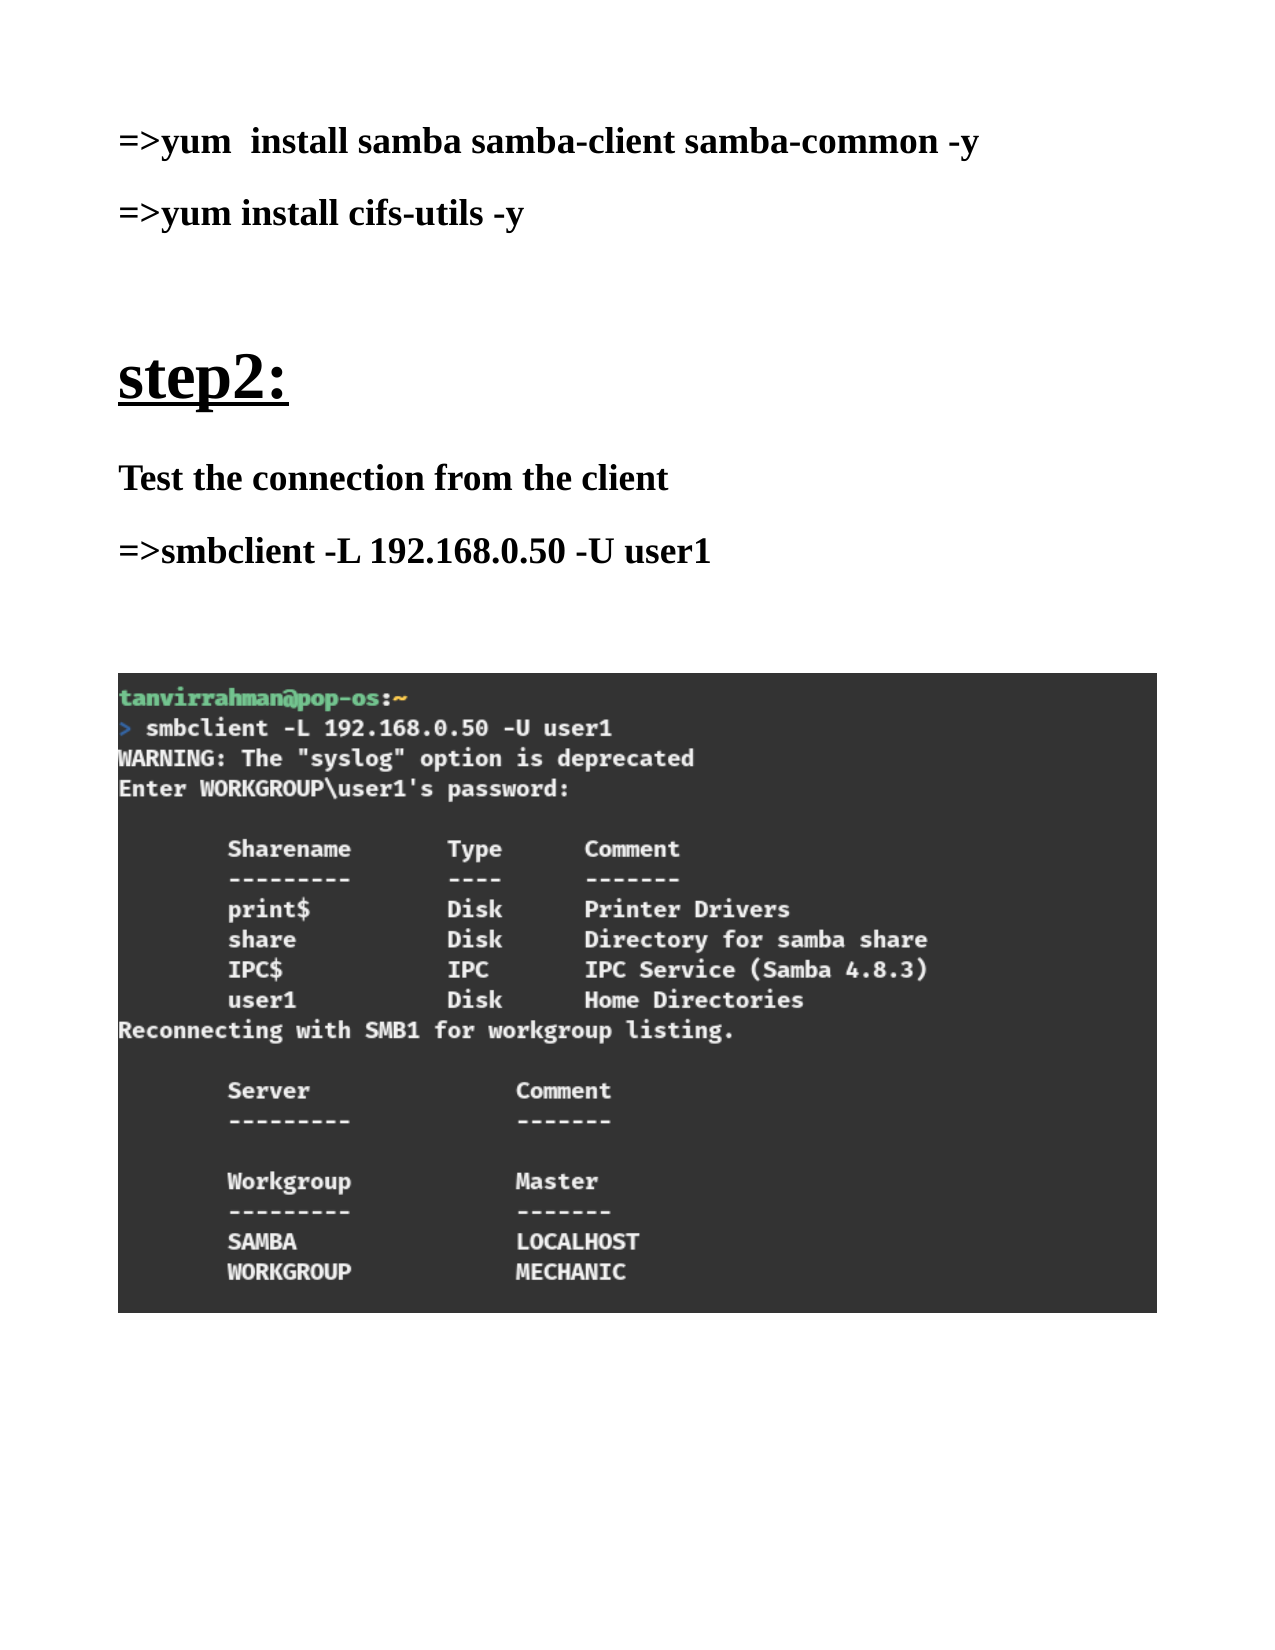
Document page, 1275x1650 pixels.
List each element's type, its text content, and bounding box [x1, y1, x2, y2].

text =>smbclient -L 192.168.0.50 -U user1 [118, 528, 1157, 571]
text step2: [118, 336, 1157, 413]
text =>yum install samba samba-client samba-common -y [118, 118, 1157, 161]
text =>yum install cifs-utils -y [118, 191, 1157, 234]
text Test the connection from the client [118, 456, 1157, 499]
picture [118, 673, 1157, 1313]
